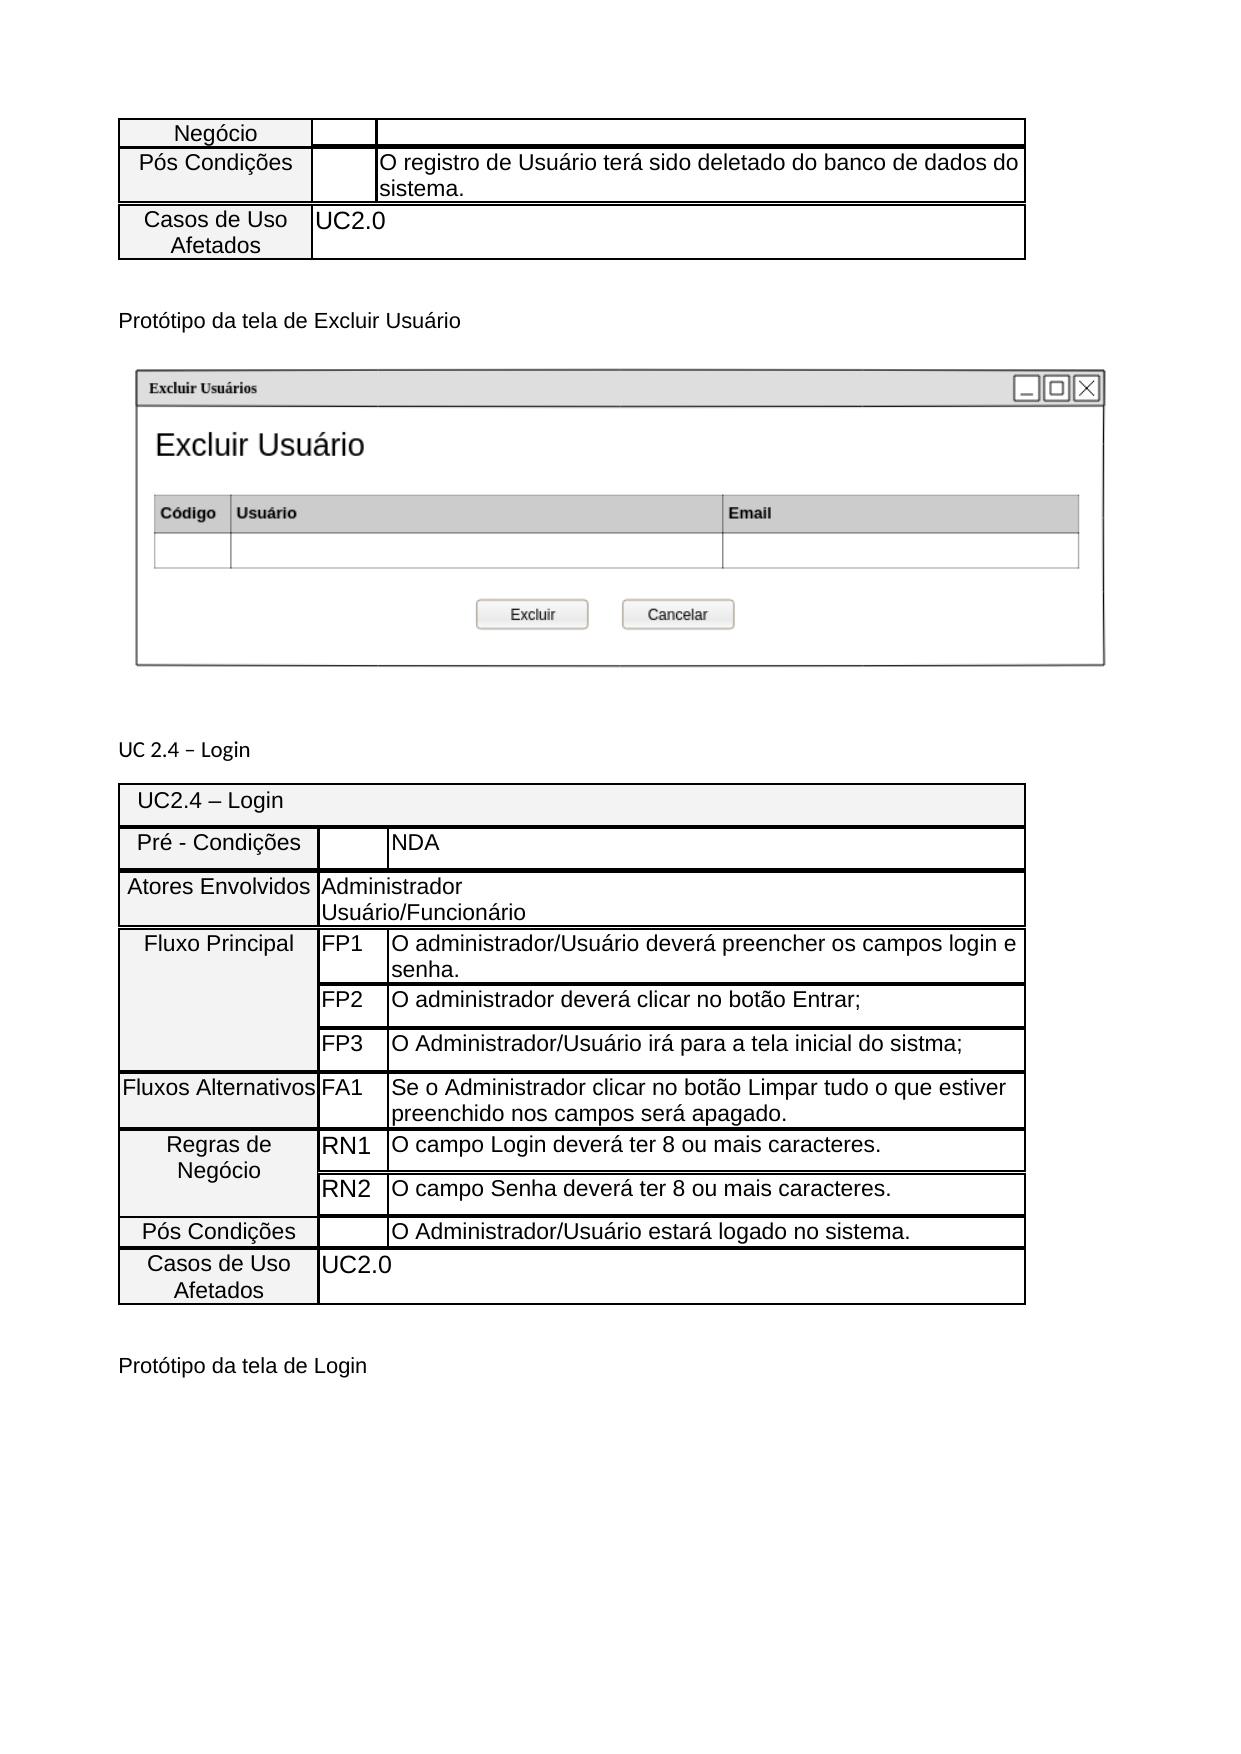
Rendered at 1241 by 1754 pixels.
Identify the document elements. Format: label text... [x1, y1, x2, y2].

table_cell Regras de Negócio [120, 1131, 317, 1216]
text Protótipo da tela de Login [118, 1353, 1122, 1378]
table_cell Administrador Usuário/Funcionário [320, 873, 1024, 925]
table_cell Negócio [120, 120, 311, 146]
table_cell UC2.0 [313, 206, 1024, 258]
table_cell Casos de Uso Afetados [120, 206, 311, 258]
table_cell UC2.0 [320, 1250, 1024, 1303]
table_cell Pós Condições [120, 1218, 317, 1246]
table_cell [320, 829, 387, 868]
table_header UC2.4 – Login [120, 785, 1024, 825]
table_cell [378, 120, 1024, 144]
table_cell Pós Condições [120, 149, 311, 201]
table_cell O campo Login deverá ter 8 ou mais caracteres. [389, 1131, 1024, 1170]
table_cell [313, 120, 375, 144]
table_cell Fluxos Alternativos [120, 1074, 317, 1127]
text UC 2.4 – Login [118, 735, 1122, 763]
table_cell RN2 [320, 1175, 387, 1214]
table_cell Fluxo Principal [120, 930, 317, 1070]
table_cell Se o Administrador clicar no botão Limpar tudo o que estiver preenchido nos campos será apagado. [389, 1074, 1024, 1127]
table_cell O administrador/Usuário deverá preencher os campos login e senha. [389, 930, 1024, 982]
table_cell O administrador deverá clicar no botão Entrar; [389, 986, 1024, 1026]
table_cell O Administrador/Usuário irá para a tela inicial do sistma; [389, 1030, 1024, 1070]
table_cell RN1 [320, 1131, 387, 1170]
table_cell O campo Senha deverá ter 8 ou mais caracteres. [389, 1175, 1024, 1214]
table_cell Casos de Uso Afetados [120, 1250, 317, 1303]
text Protótipo da tela de Excluir Usuário [118, 308, 1122, 333]
table_cell Atores Envolvidos [120, 873, 317, 925]
table_cell NDA [389, 829, 1024, 868]
table_cell Pré - Condições [120, 829, 317, 868]
table_cell FA1 [320, 1074, 387, 1127]
table_cell O Administrador/Usuário estará logado no sistema. [389, 1218, 1024, 1246]
table_cell FP3 [320, 1030, 387, 1070]
table_cell FP1 [320, 930, 387, 982]
table_cell [320, 1218, 387, 1246]
table_cell O registro de Usuário terá sido deletado do banco de dados do sistema. [378, 149, 1024, 201]
picture [118, 352, 1123, 684]
table_cell FP2 [320, 986, 387, 1026]
table_cell [313, 149, 375, 201]
